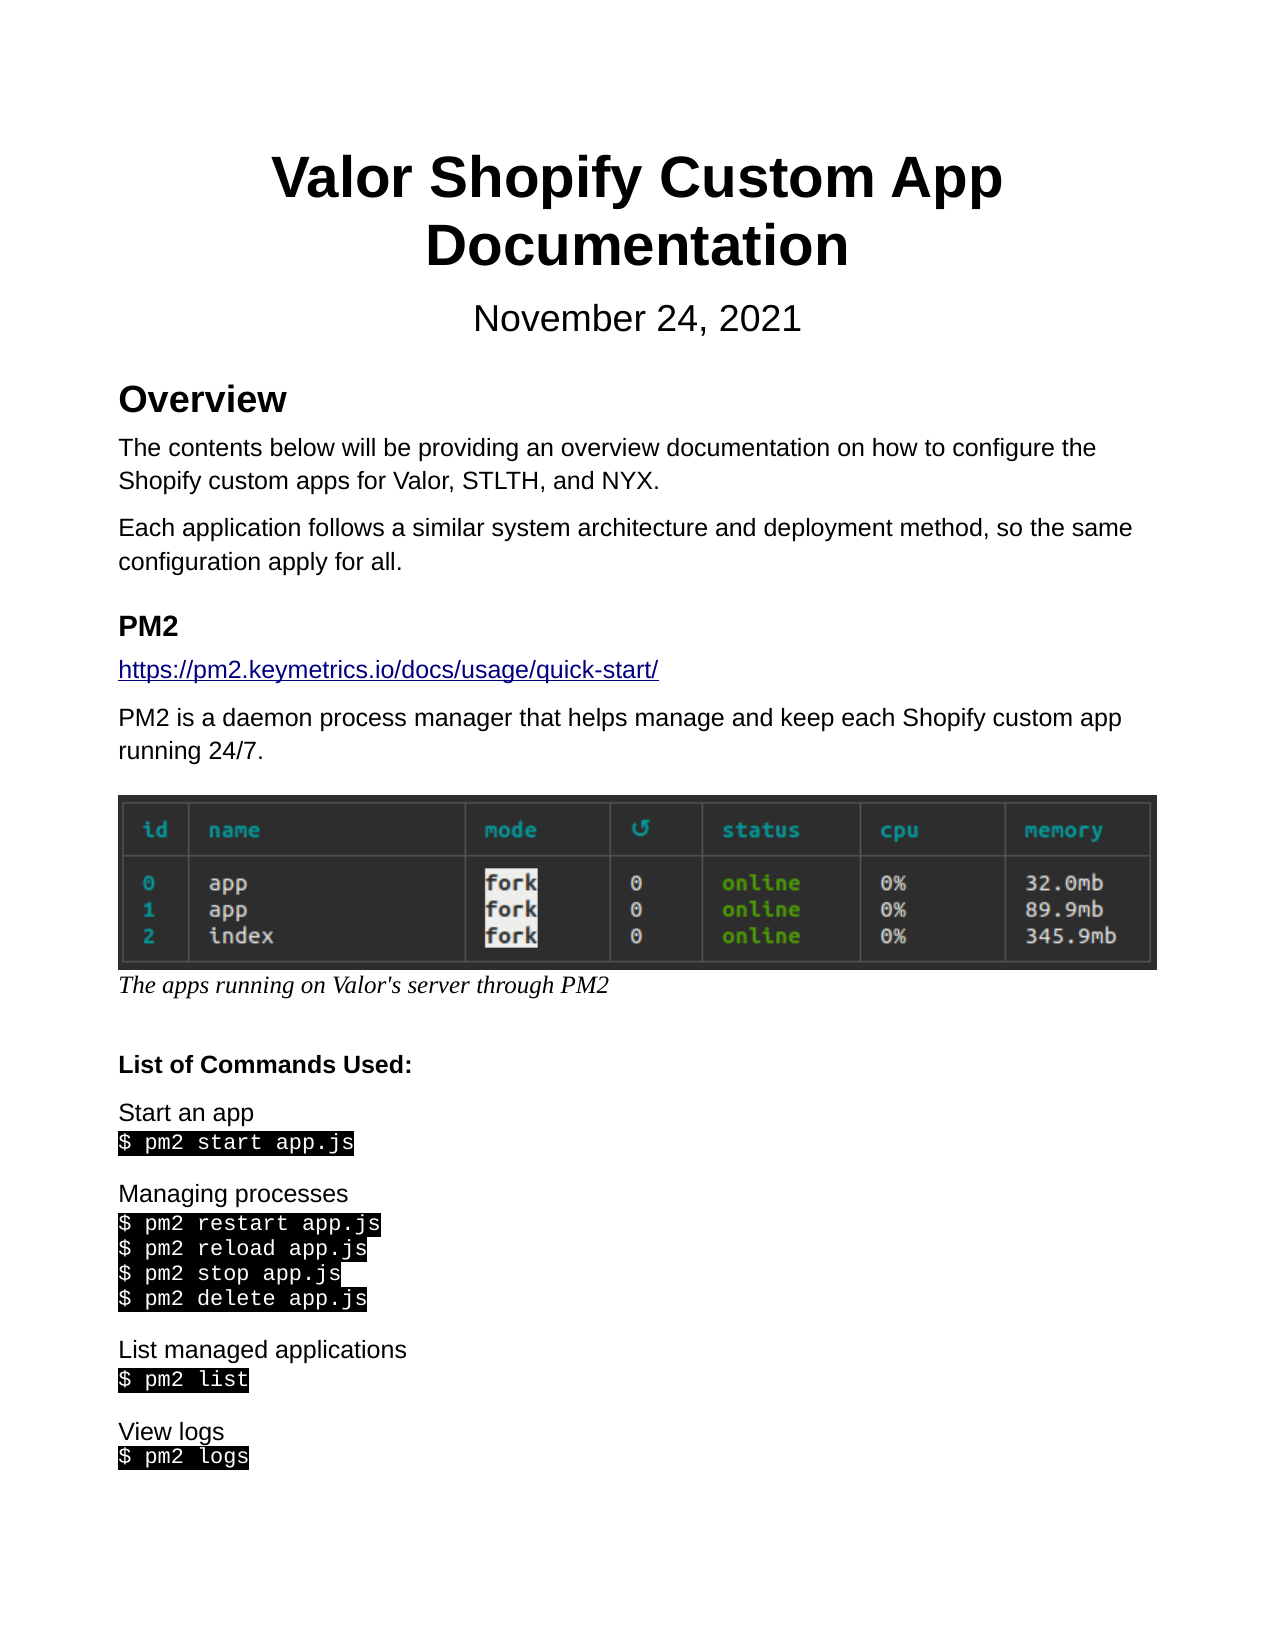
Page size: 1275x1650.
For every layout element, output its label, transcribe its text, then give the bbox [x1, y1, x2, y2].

subtitle November 24, 2021 [118, 296, 1157, 339]
text $ pm2 logs [118, 1446, 1157, 1470]
subtitle PM2 [118, 609, 1157, 642]
text https://pm2.keymetrics.io/docs/usage/quick-start/ [118, 655, 1157, 684]
text $ pm2 delete app.js [118, 1287, 1157, 1312]
text $ pm2 list [118, 1368, 1157, 1393]
text View logs [118, 1417, 1157, 1446]
text $ pm2 reload app.js [118, 1237, 1157, 1262]
text List of Commands Used: [118, 1050, 1157, 1079]
title Valor Shopify Custom App Documentation [118, 143, 1157, 277]
text $ pm2 restart app.js [118, 1212, 1157, 1237]
text The apps running on Valor's server through PM2 [118, 970, 1157, 998]
text Managing processes [118, 1179, 1157, 1208]
text $ pm2 start app.js [118, 1131, 1157, 1156]
text List managed applications [118, 1335, 1157, 1364]
text PM2 is a daemon process manager that helps manage and keep each Shopify custom app running 24/7. [118, 703, 1157, 764]
text Each application follows a similar system architecture and deployment method, so the same configuration apply for all. [118, 513, 1157, 575]
text Start an app [118, 1098, 1157, 1127]
text The contents below will be providing an overview documentation on how to configure the Shopify custom apps for Valor, STLTH, and NYX. [118, 433, 1157, 494]
text $ pm2 stop app.js [118, 1262, 1157, 1287]
subtitle Overview [118, 377, 1157, 420]
picture [118, 795, 1157, 970]
